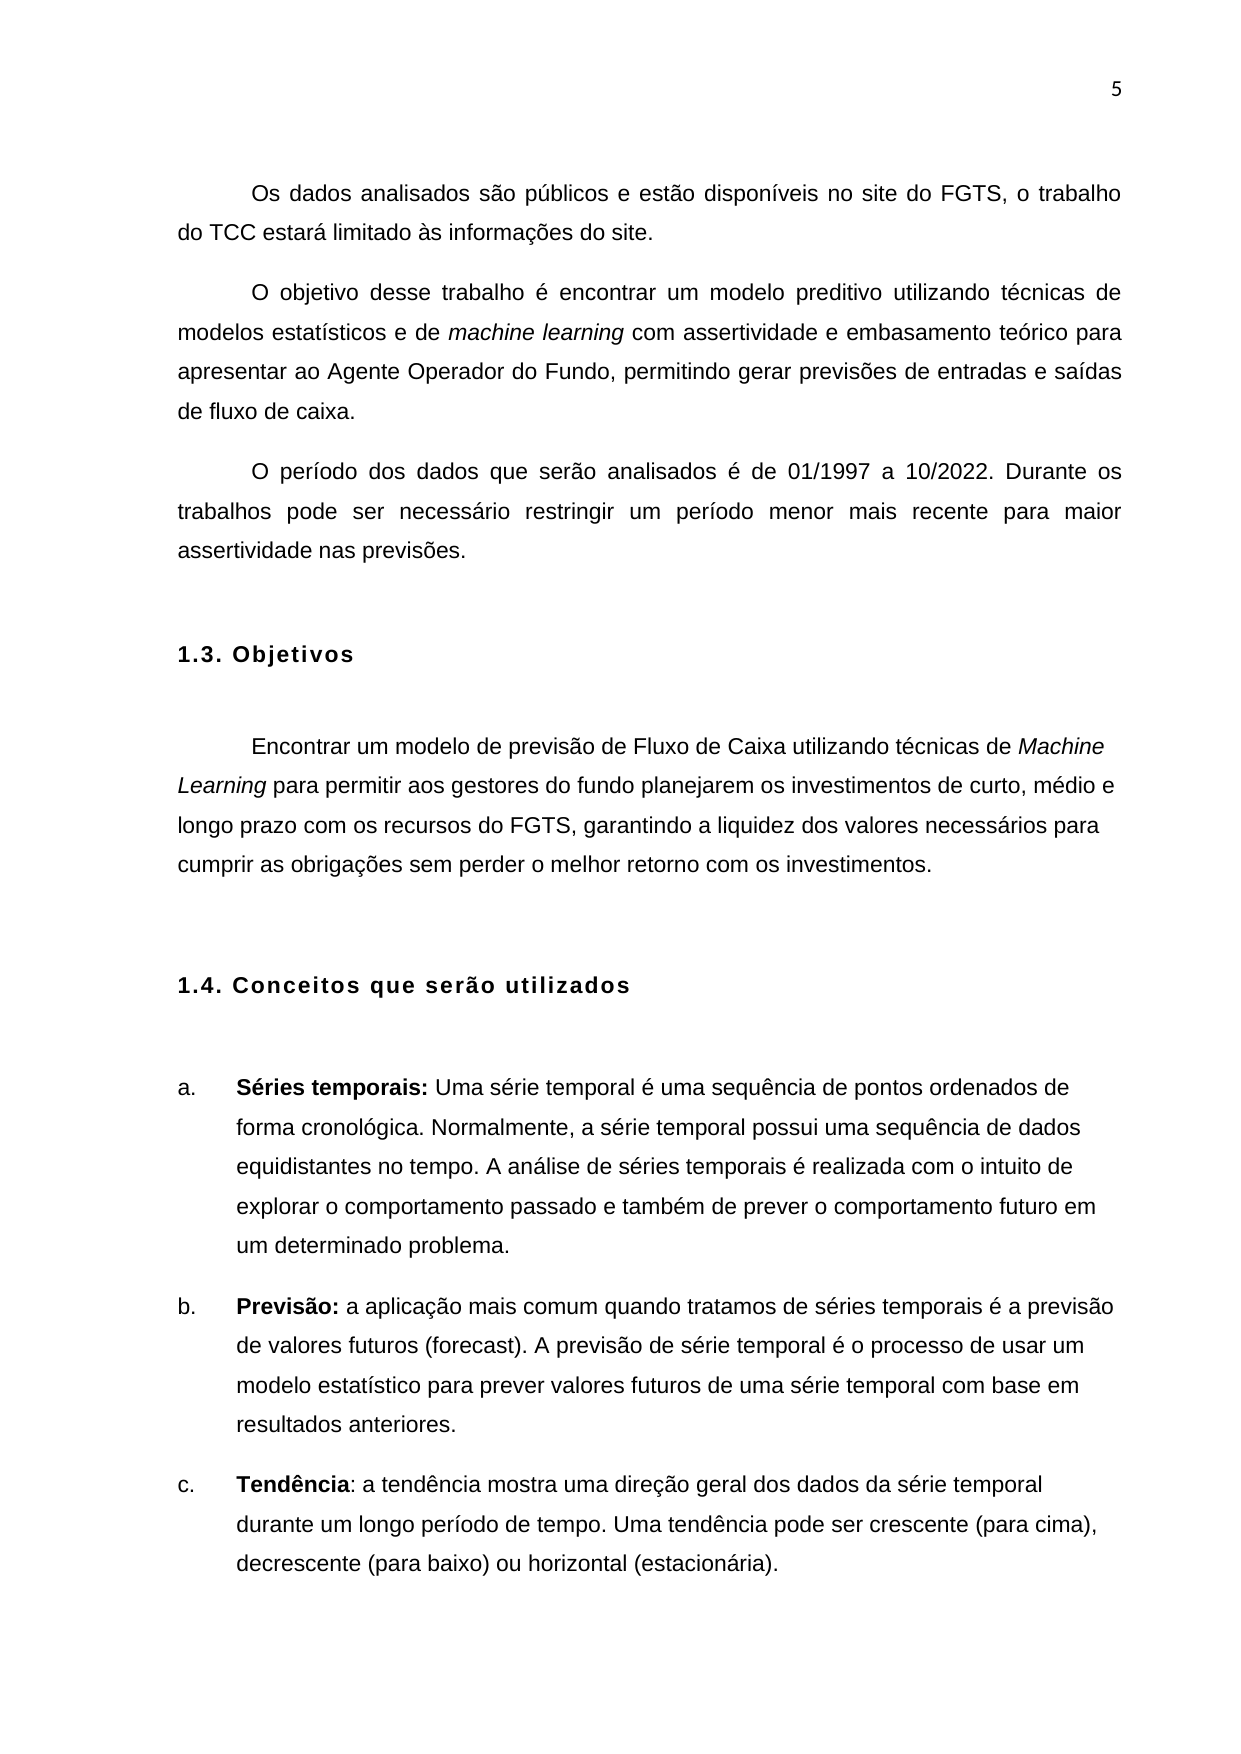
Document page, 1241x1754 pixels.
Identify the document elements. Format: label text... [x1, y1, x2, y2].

text Os dados analisados são públicos e estão disponíveis no site do FGTS, o trabalho do TCC estará limitado às informações do site. [177, 179, 1122, 245]
text Encontrar um modelo de previsão de Fluxo de Caixa utilizando técnicas de Machine Learning para permitir aos gestores do fundo planejarem os investimentos de curto, médio e longo prazo com os recursos do FGTS, garantindo a liquidez dos valores necessários para cumprir as obrigações sem perder o melhor retorno com os investimentos. [177, 733, 1122, 878]
list Previsão: a aplicação mais comum quando tratamos de séries temporais é a previsão de valores futuros (forecast). A previsão de série temporal é o processo de usar um modelo estatístico para prever valores futuros de uma série temporal com base em resultados anteriores. [177, 1293, 1122, 1437]
list Tendência: a tendência mostra uma direção geral dos dados da série temporal durante um longo período de tempo. Uma tendência pode ser crescente (para cima), decrescente (para baixo) ou horizontal (estacionária). [177, 1471, 1122, 1577]
subtitle 1.4. Conceitos que serão utilizados [177, 972, 1122, 998]
list Séries temporais: Uma série temporal é uma sequência de pontos ordenados de forma cronológica. Normalmente, a série temporal possui uma sequência de dados equidistantes no tempo. A análise de séries temporais é realizada com o intuito de explorar o comportamento passado e também de prever o comportamento futuro em um determinado problema. [177, 1074, 1122, 1259]
subtitle 1.3. Objetivos [177, 641, 1122, 667]
text O objetivo desse trabalho é encontrar um modelo preditivo utilizando técnicas de modelos estatísticos e de machine learning com assertividade e embasamento teórico para apresentar ao Agente Operador do Fundo, permitindo gerar previsões de entradas e saídas de fluxo de caixa. [177, 279, 1122, 424]
text O período dos dados que serão analisados é de 01/1997 a 10/2022. Durante os trabalhos pode ser necessário restringir um período menor mais recente para maior assertividade nas previsões. [177, 458, 1122, 563]
